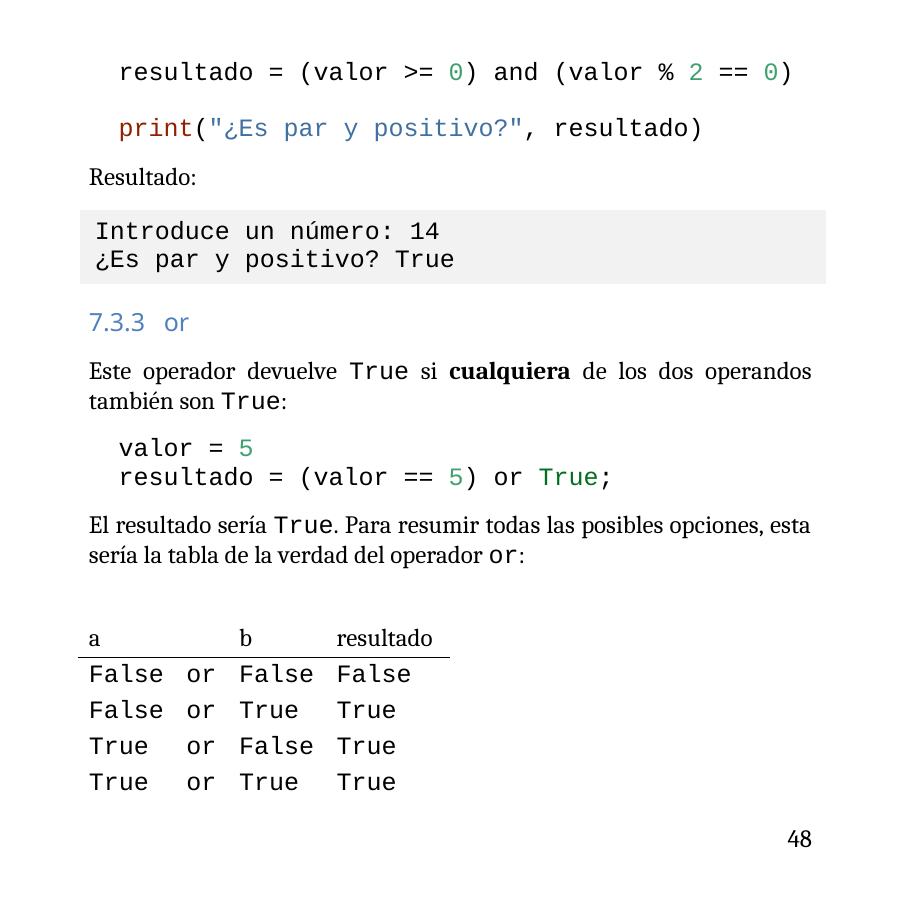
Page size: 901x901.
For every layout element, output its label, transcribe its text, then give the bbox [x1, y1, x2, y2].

text Resultado: [89, 163, 811, 192]
table_cell True [325, 694, 449, 730]
subtitle or [89, 304, 811, 338]
table_header [175, 590, 228, 656]
table_cell or [175, 766, 228, 801]
text valor = 5 resultado = (valor == 5) or True; [118, 436, 811, 493]
table_cell True [325, 766, 449, 801]
table_cell False [78, 658, 175, 694]
text El resultado sería True. Para resumir todas las posibles opciones, esta sería la tabla de la verdad del operador or: [89, 511, 811, 571]
text Este operador devuelve True si cualquiera de los dos operandos también son True: [89, 357, 811, 417]
text Introduce un número: 14 ¿Es par y positivo? True [86, 217, 820, 277]
text resultado = (valor >= 0) and (valor % 2 == 0) print("¿Es par y positivo?", resultado) [118, 59, 811, 144]
table_cell False [325, 658, 449, 694]
table_cell True [78, 730, 175, 766]
table_cell or [175, 730, 228, 766]
table_cell or [175, 658, 228, 694]
table_cell True [228, 766, 325, 801]
table_cell True [78, 766, 175, 801]
table_cell False [228, 730, 325, 766]
table_cell False [78, 694, 175, 730]
table_header b [228, 590, 325, 656]
table_cell True [228, 694, 325, 730]
table_cell or [175, 694, 228, 730]
table_cell True [325, 730, 449, 766]
table_cell False [228, 658, 325, 694]
table_header a [78, 590, 175, 656]
table_header resultado [325, 590, 449, 656]
